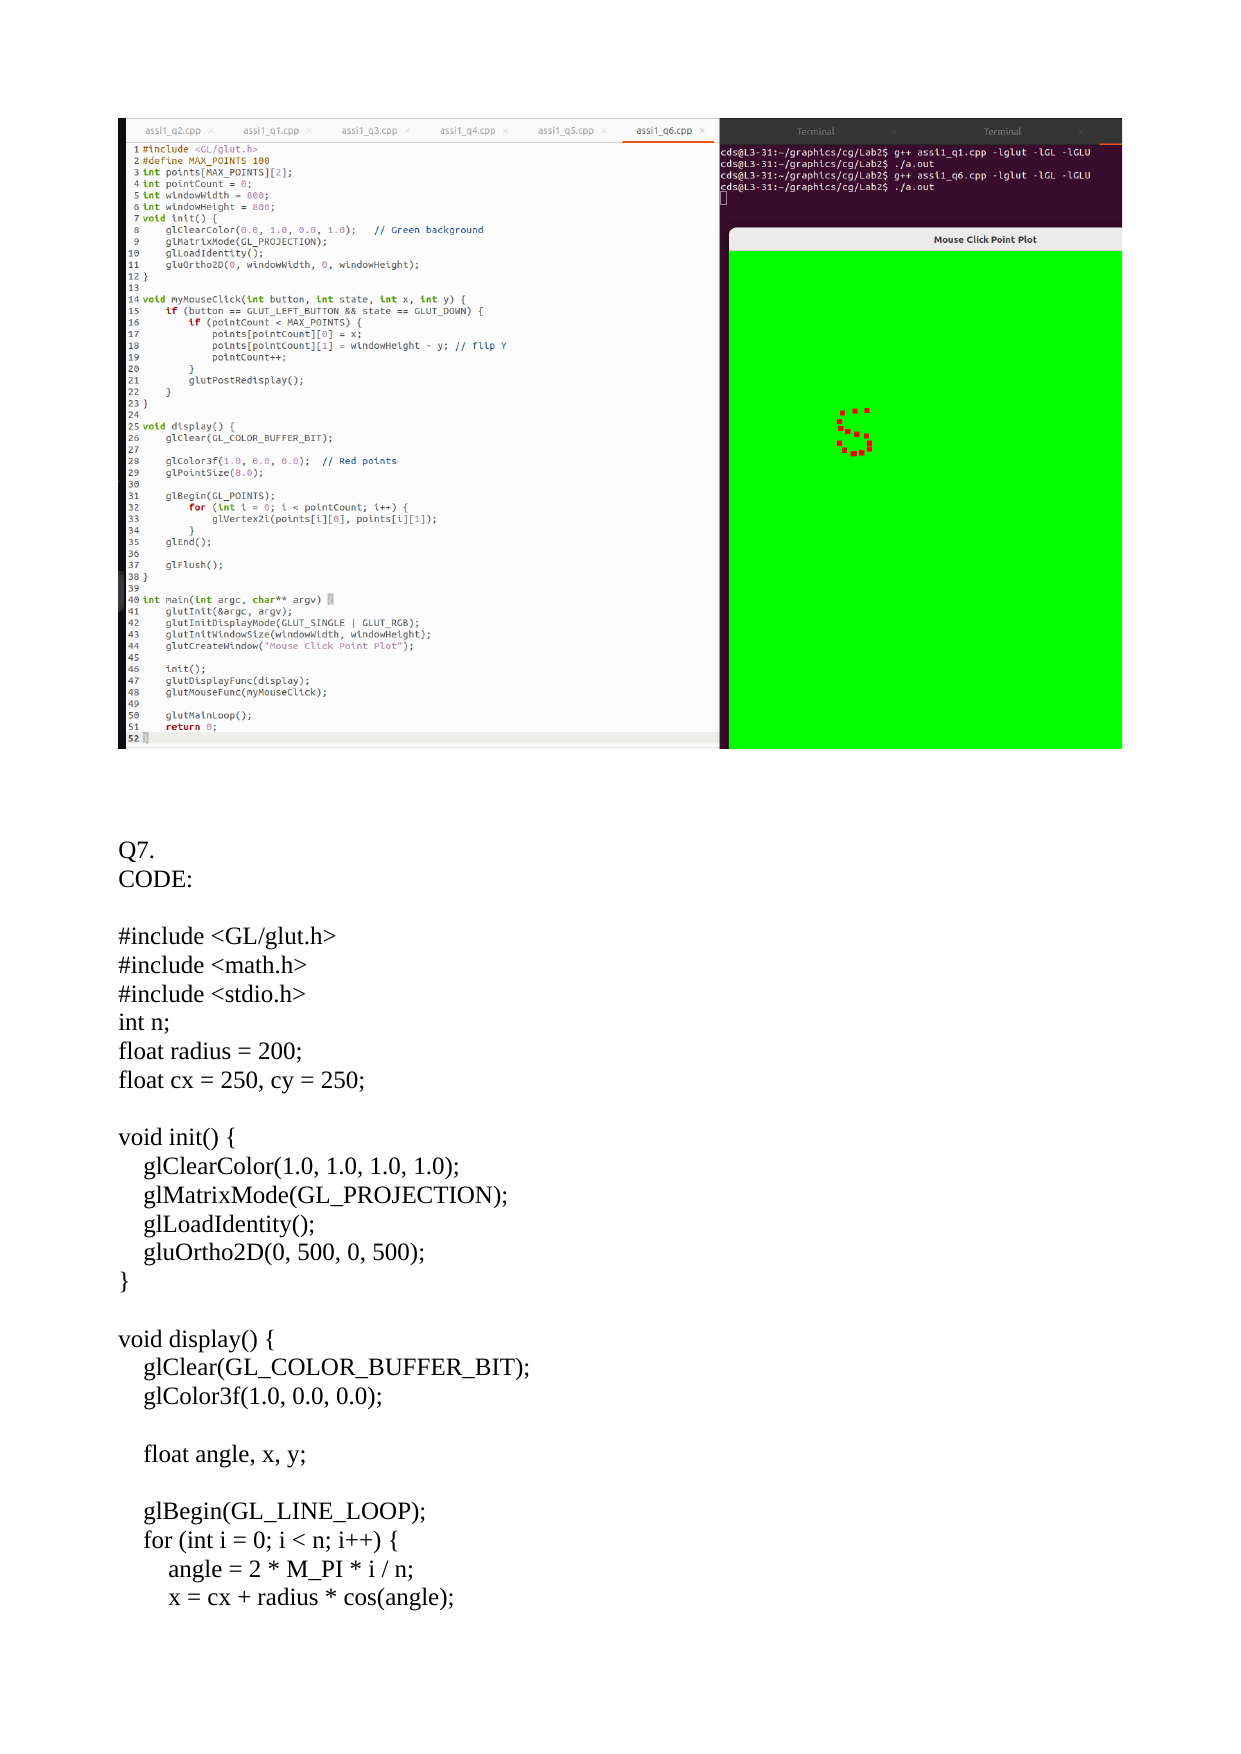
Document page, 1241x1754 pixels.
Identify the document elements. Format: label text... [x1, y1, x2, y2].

text angle = 2 * M_PI * i / n; [118, 1554, 1122, 1582]
text float radius = 200; [118, 1036, 1122, 1065]
text #include <GL/glut.h> [118, 921, 1122, 950]
text #include <math.h> [118, 950, 1122, 979]
text #include <stdio.h> [118, 979, 1122, 1007]
text glColor3f(1.0, 0.0, 0.0); [118, 1381, 1122, 1410]
text int n; [118, 1007, 1122, 1036]
text Q7. [118, 835, 1122, 864]
text glMatrixMode(GL_PROJECTION); [118, 1180, 1122, 1209]
text x = cx + radius * cos(angle); [118, 1582, 1122, 1611]
text void display() { [118, 1324, 1122, 1352]
text } [118, 1266, 1122, 1295]
text glLoadIdentity(); [118, 1209, 1122, 1237]
text CODE: [118, 864, 1122, 892]
picture [118, 118, 1123, 749]
text void init() { [118, 1122, 1122, 1151]
text glClearColor(1.0, 1.0, 1.0, 1.0); [118, 1151, 1122, 1180]
text for (int i = 0; i < n; i++) { [118, 1525, 1122, 1554]
text gluOrtho2D(0, 500, 0, 500); [118, 1237, 1122, 1266]
text glClear(GL_COLOR_BUFFER_BIT); [118, 1352, 1122, 1381]
text float cx = 250, cy = 250; [118, 1065, 1122, 1094]
text float angle, x, y; [118, 1439, 1122, 1467]
text glBegin(GL_LINE_LOOP); [118, 1496, 1122, 1525]
